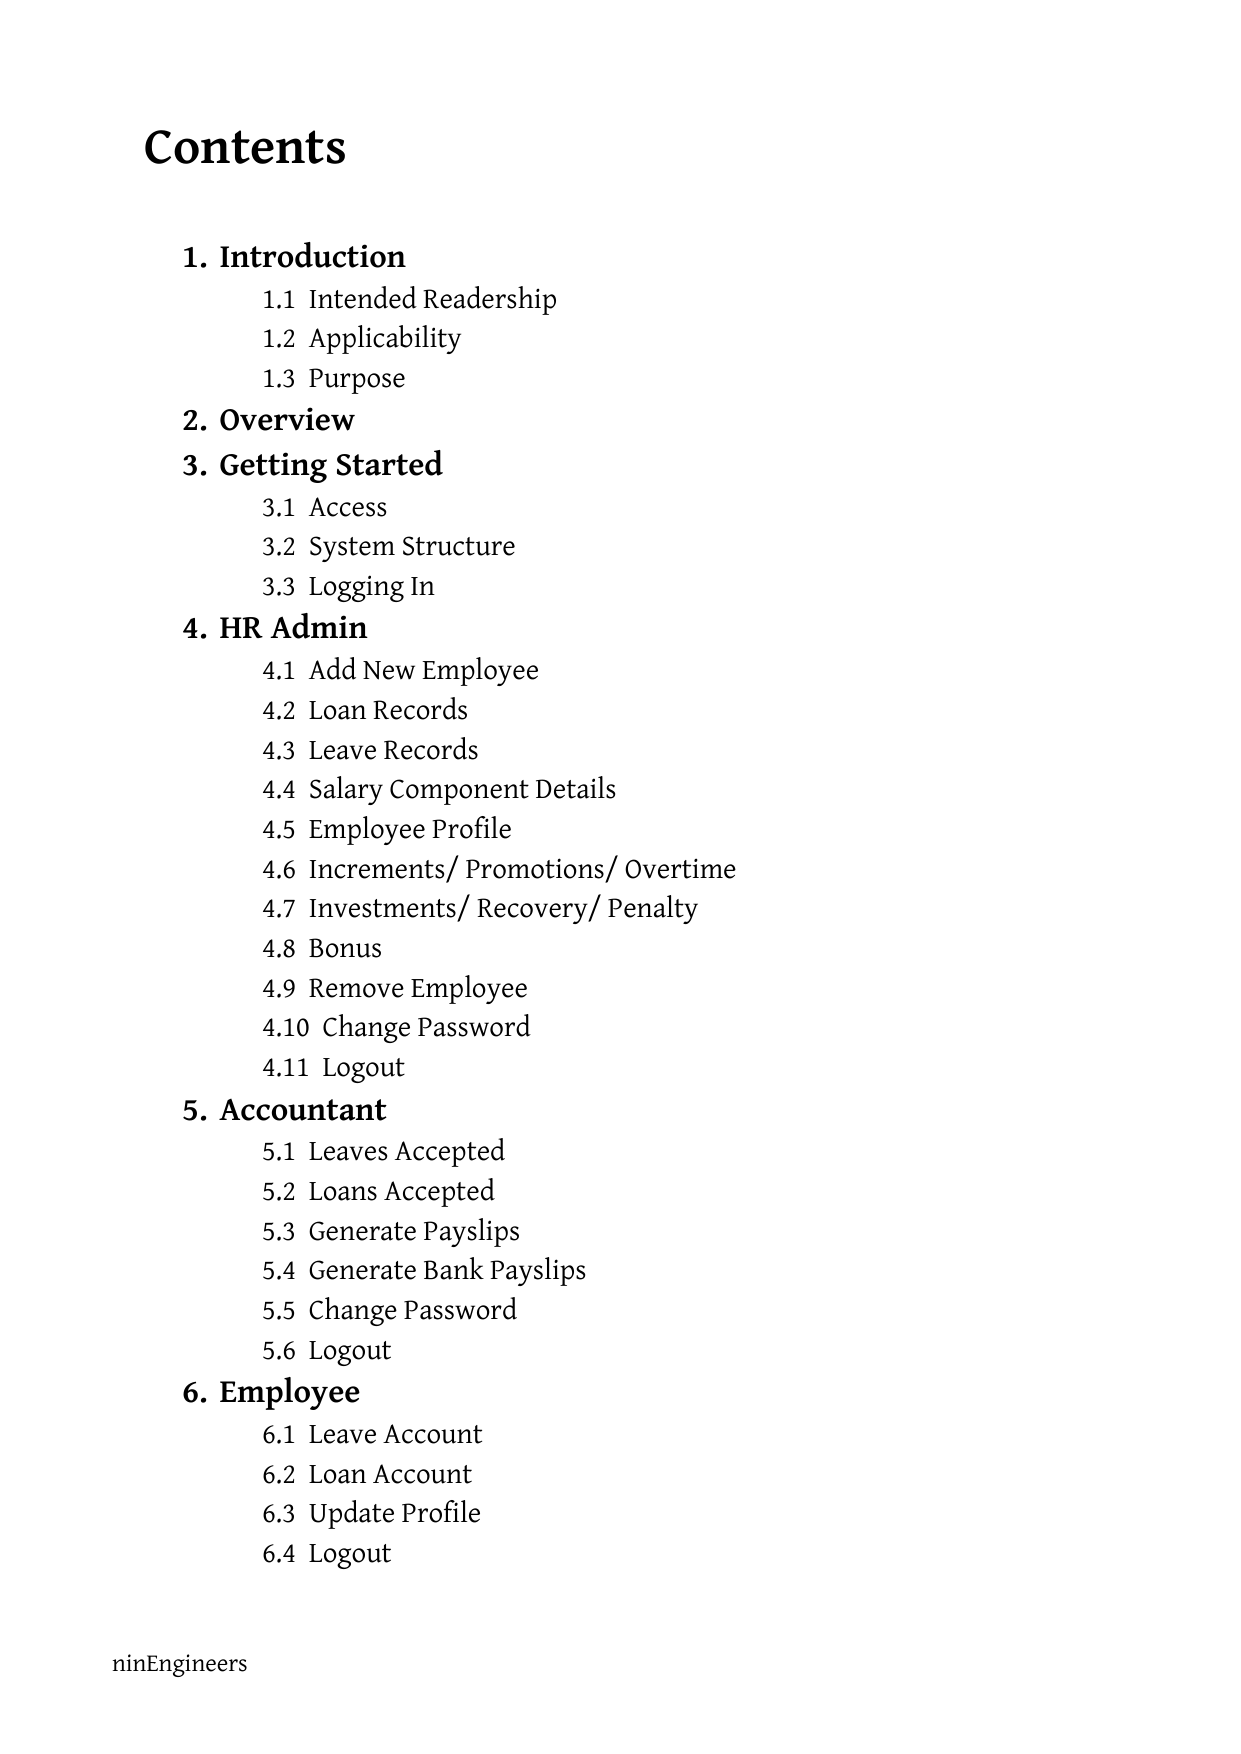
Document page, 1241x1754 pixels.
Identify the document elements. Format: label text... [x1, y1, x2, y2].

text 1.1 Intended Readership [112, 283, 1122, 316]
text 4.7 Investments/ Recovery/ Penalty [112, 892, 1122, 926]
text 1.2 Applicability [112, 322, 1122, 356]
text 1.3 Purpose [112, 362, 1122, 396]
text 4.4 Salary Component Details [112, 773, 1122, 807]
list Getting Started [182, 446, 1122, 485]
text 4.3 Leave Records [112, 733, 1122, 767]
text 3.2 System Structure [112, 530, 1122, 564]
list Overview [182, 402, 1122, 440]
text 6.2 Loan Account [112, 1457, 1122, 1491]
text 3.1 Access [112, 491, 1122, 524]
text 5.4 Generate Bank Payslips [112, 1254, 1122, 1288]
text 6.3 Update Profile [112, 1497, 1122, 1531]
list Accountant [182, 1091, 1122, 1129]
text 6.4 Logout [112, 1537, 1122, 1571]
text 5.6 Logout [112, 1334, 1122, 1367]
text 4.5 Employee Profile [112, 813, 1122, 847]
text 4.2 Loan Records [112, 694, 1122, 728]
text 5.2 Loans Accepted [112, 1175, 1122, 1209]
text 3.3 Logging In [112, 570, 1122, 604]
text 5.5 Change Password [112, 1294, 1122, 1328]
text 4.8 Bonus [112, 932, 1122, 966]
text 5.3 Generate Payslips [112, 1214, 1122, 1248]
list HR Admin [182, 610, 1122, 648]
text 4.1 Add New Employee [112, 654, 1122, 688]
list Introduction [182, 238, 1122, 277]
list Employee [182, 1373, 1122, 1412]
text 6.1 Leave Account [112, 1418, 1122, 1452]
text 4.11 Logout [112, 1051, 1122, 1085]
text 5.1 Leaves Accepted [112, 1135, 1122, 1169]
text Contents [144, 118, 1122, 178]
text 4.10 Change Password [112, 1011, 1122, 1045]
text 4.9 Remove Employee [112, 972, 1122, 1005]
text 4.6 Increments/ Promotions/ Overtime [112, 853, 1122, 886]
